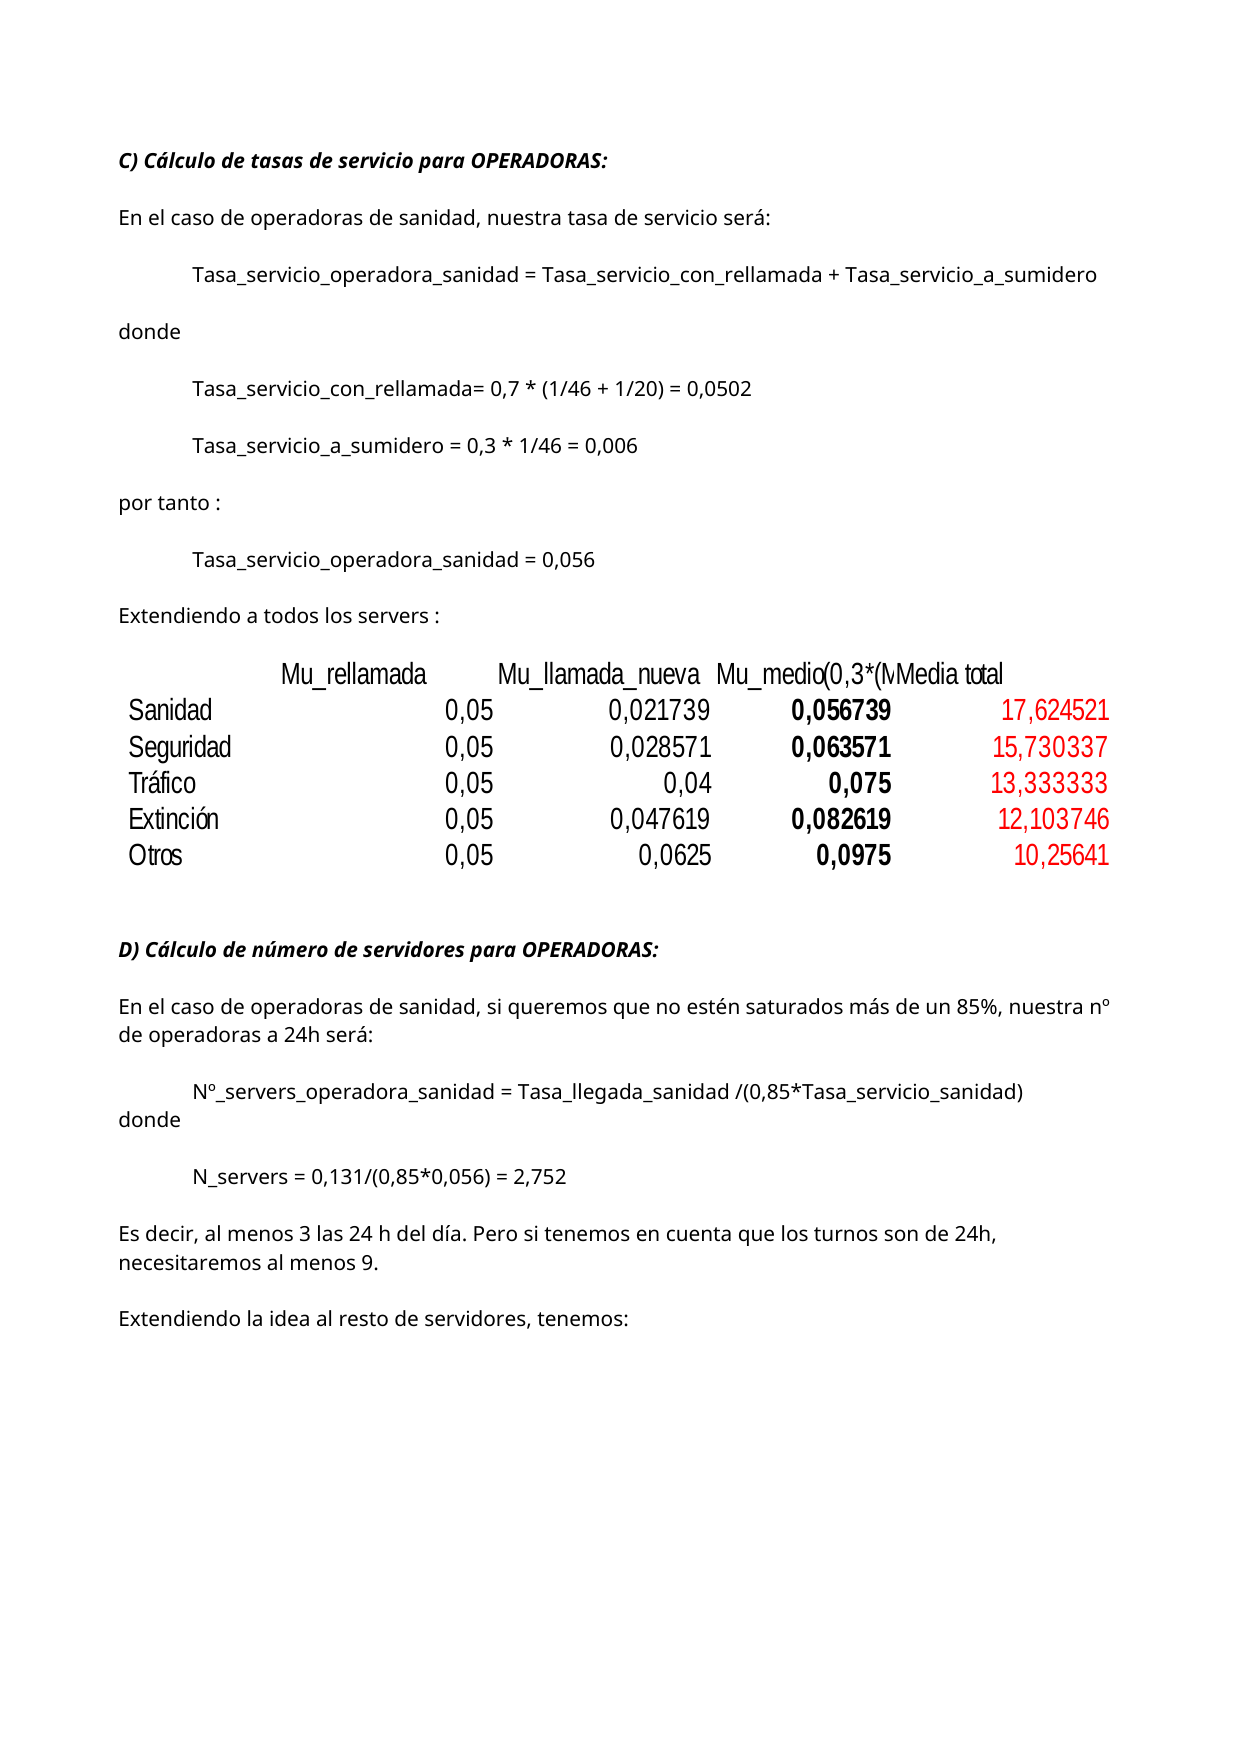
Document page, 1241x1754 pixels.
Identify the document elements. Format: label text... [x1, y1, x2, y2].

text donde [118, 1106, 1122, 1134]
text Tasa_servicio_a_sumidero = 0,3 * 1/46 = 0,006 [118, 431, 1122, 459]
text En el caso de operadoras de sanidad, si queremos que no estén saturados más de un 85%, nuestra nº de operadoras a 24h será: [118, 992, 1122, 1049]
text por tanto : [118, 488, 1122, 516]
text donde [118, 317, 1122, 346]
text N_servers = 0,131/(0,85*0,056) = 2,752 [118, 1162, 1122, 1191]
text Extendiendo a todos los servers : [118, 602, 1122, 630]
text D) Cálculo de número de servidores para OPERADORAS: [118, 935, 1122, 963]
text Tasa_servicio_operadora_sanidad = 0,056 [118, 545, 1122, 573]
text En el caso de operadoras de sanidad, nuestra tasa de servicio será: [118, 203, 1122, 232]
text Extendiendo la idea al resto de servidores, tenemos: [118, 1304, 1122, 1333]
text Tasa_servicio_operadora_sanidad = Tasa_servicio_con_rellamada + Tasa_servicio_a_sumidero [118, 260, 1122, 289]
text Es decir, al menos 3 las 24 h del día. Pero si tenemos en cuenta que los turnos son de 24h, necesitaremos al menos 9. [118, 1219, 1122, 1276]
text Nº_servers_operadora_sanidad = Tasa_llegada_sanidad /(0,85*Tasa_servicio_sanidad) [118, 1077, 1122, 1106]
text Tasa_servicio_con_rellamada= 0,7 * (1/46 + 1/20) = 0,0502 [118, 374, 1122, 402]
text C) Cálculo de tasas de servicio para OPERADORAS: [118, 147, 1122, 175]
